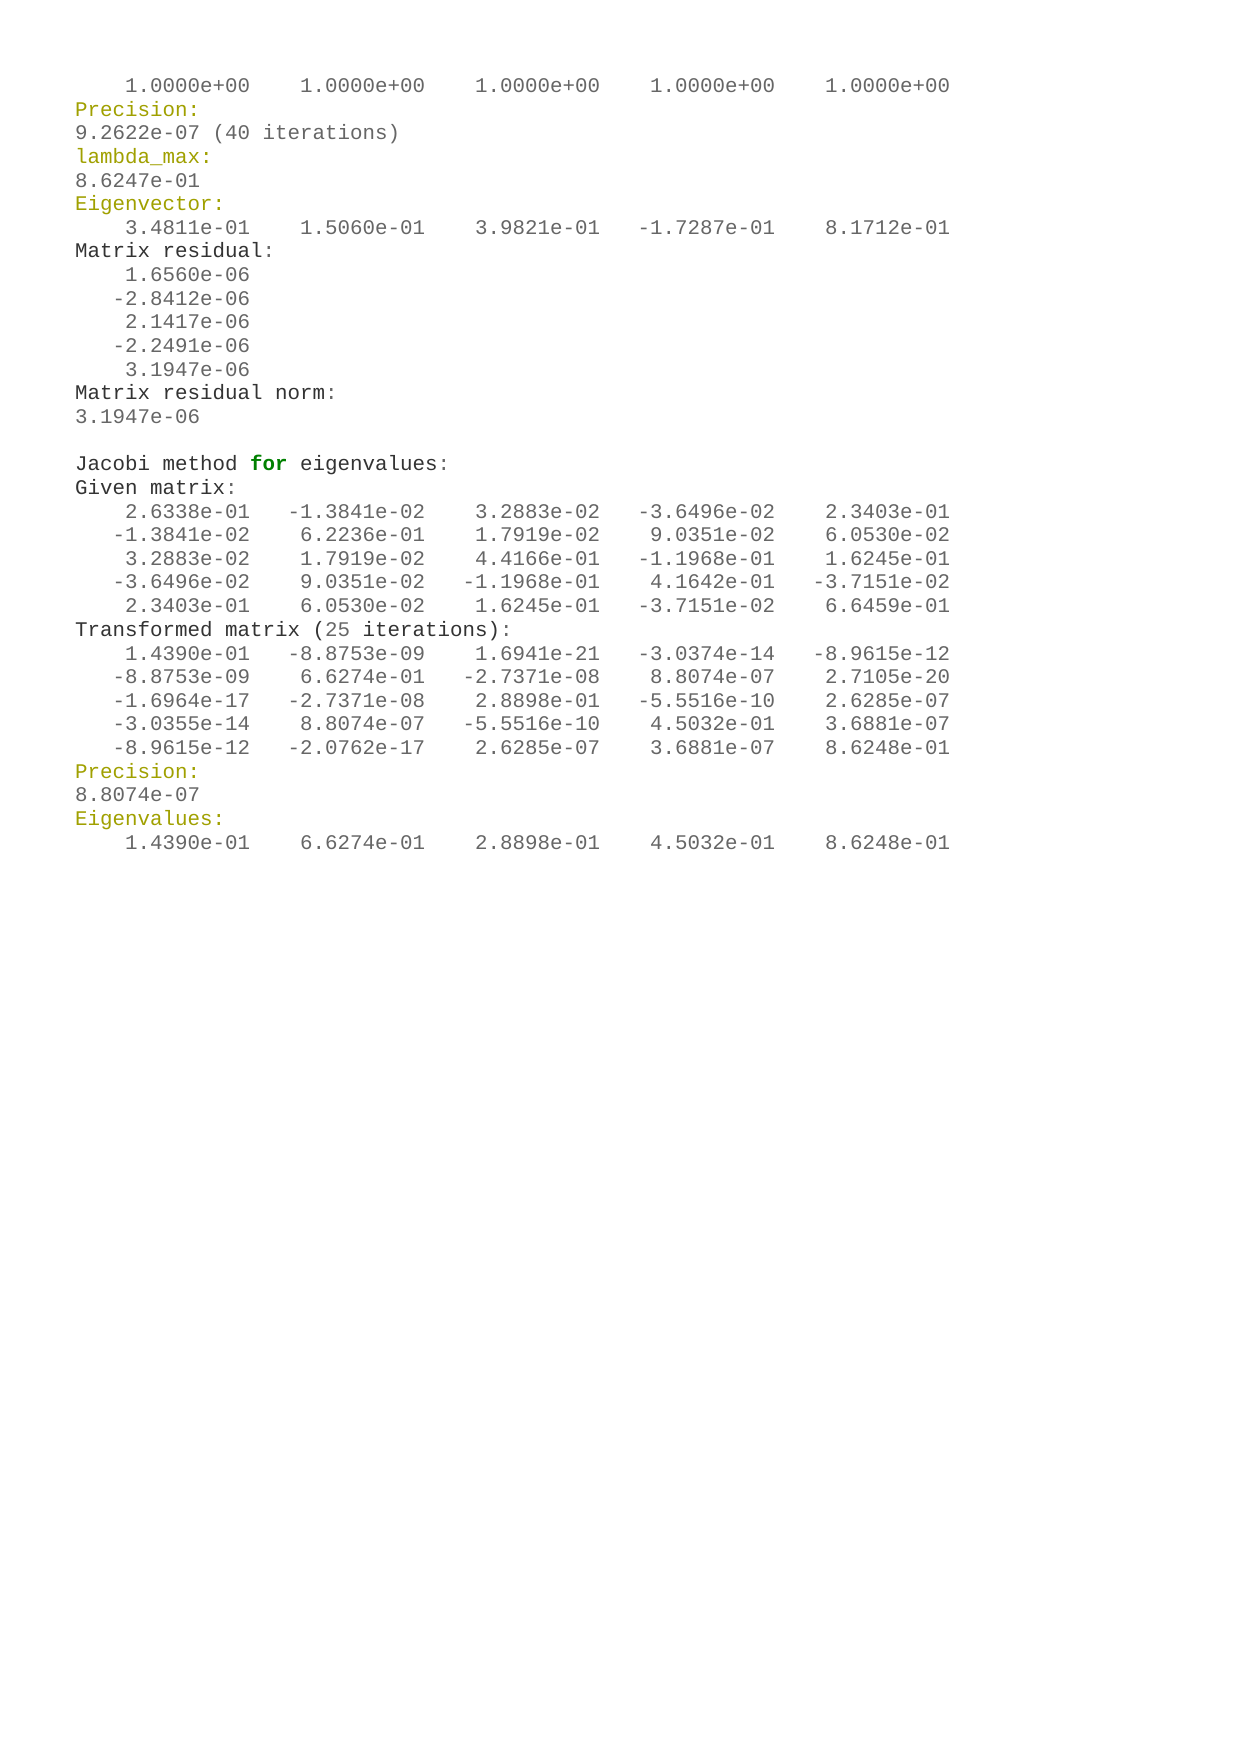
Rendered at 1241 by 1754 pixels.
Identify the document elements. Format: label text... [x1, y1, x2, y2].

text -3.6496e-02 9.0351e-02 -1.1968e-01 4.1642e-01 -3.7151e-02 [75, 572, 1166, 595]
text lambda_max: [75, 146, 1166, 169]
text 8.8074e-07 [75, 784, 1166, 808]
text -8.9615e-12 -2.0762e-17 2.6285e-07 3.6881e-07 8.6248e-01 [75, 737, 1166, 761]
text Matrix residual: [75, 241, 1166, 264]
text 3.1947e-06 [75, 406, 1166, 430]
text Given matrix: [75, 477, 1166, 501]
text -1.3841e-02 6.2236e-01 1.7919e-02 9.0351e-02 6.0530e-02 [75, 524, 1166, 548]
text 3.4811e-01 1.5060e-01 3.9821e-01 -1.7287e-01 8.1712e-01 [75, 217, 1166, 241]
text 1.4390e-01 -8.8753e-09 1.6941e-21 -3.0374e-14 -8.9615e-12 [75, 642, 1166, 666]
text 9.2622e-07 (40 iterations) [75, 122, 1166, 146]
text -2.8412e-06 [75, 288, 1166, 311]
text -8.8753e-09 6.6274e-01 -2.7371e-08 8.8074e-07 2.7105e-20 [75, 666, 1166, 690]
text 2.3403e-01 6.0530e-02 1.6245e-01 -3.7151e-02 6.6459e-01 [75, 595, 1166, 619]
text 8.6247e-01 [75, 169, 1166, 193]
text Eigenvector: [75, 193, 1166, 217]
text Eigenvalues: [75, 808, 1166, 832]
text 3.2883e-02 1.7919e-02 4.4166e-01 -1.1968e-01 1.6245e-01 [75, 548, 1166, 572]
text Transformed matrix (25 iterations): [75, 619, 1166, 642]
text -3.0355e-14 8.8074e-07 -5.5516e-10 4.5032e-01 3.6881e-07 [75, 713, 1166, 737]
text 1.4390e-01 6.6274e-01 2.8898e-01 4.5032e-01 8.6248e-01 [75, 832, 1166, 855]
text 1.6560e-06 [75, 264, 1166, 288]
text 2.1417e-06 [75, 311, 1166, 335]
text 1.0000e+00 1.0000e+00 1.0000e+00 1.0000e+00 1.0000e+00 [75, 75, 1166, 99]
text Precision: [75, 99, 1166, 122]
text Jacobi method for eigenvalues: [75, 453, 1166, 477]
text Matrix residual norm: [75, 382, 1166, 406]
text -1.6964e-17 -2.7371e-08 2.8898e-01 -5.5516e-10 2.6285e-07 [75, 690, 1166, 713]
text 2.6338e-01 -1.3841e-02 3.2883e-02 -3.6496e-02 2.3403e-01 [75, 501, 1166, 524]
text Precision: [75, 761, 1166, 784]
text 3.1947e-06 [75, 359, 1166, 382]
text -2.2491e-06 [75, 335, 1166, 359]
